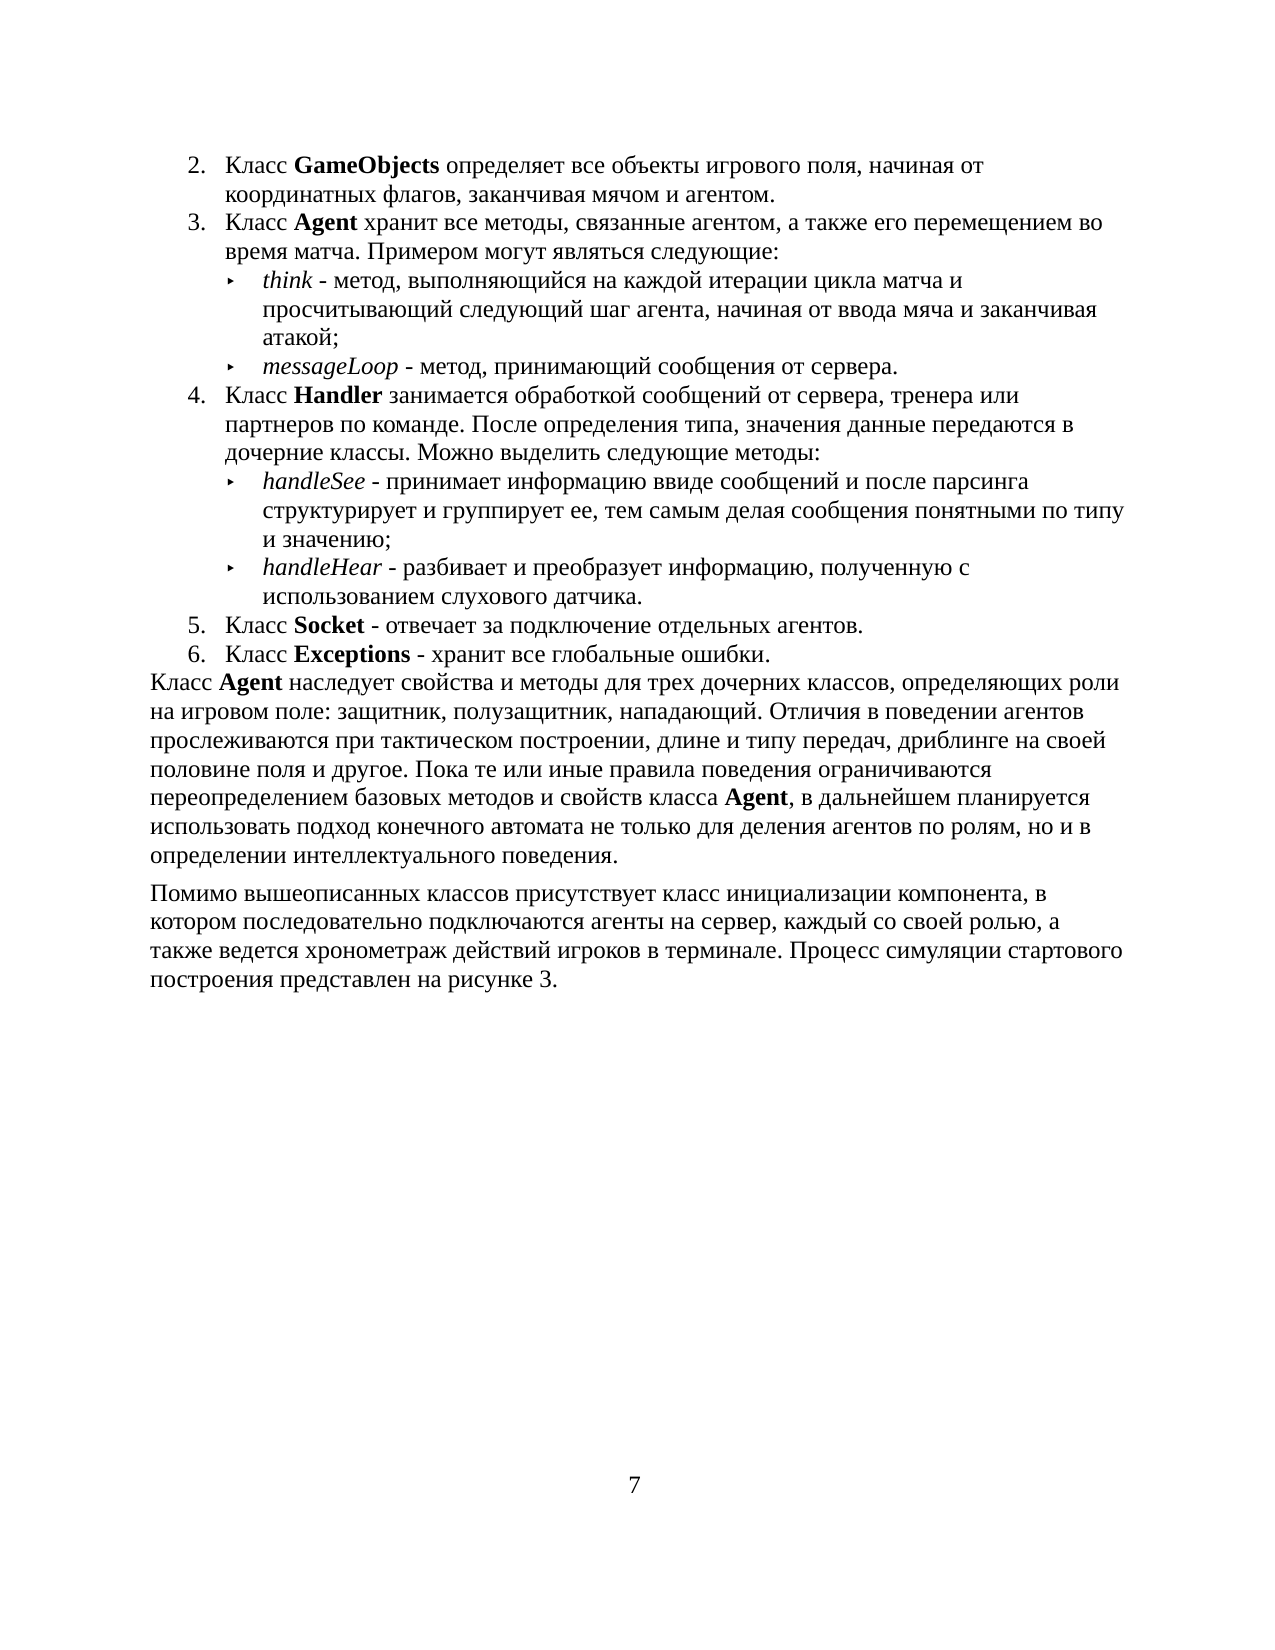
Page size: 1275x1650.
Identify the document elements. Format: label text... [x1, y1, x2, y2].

list think - метод, выполняющийся на каждой итерации цикла матча и просчитывающий следующий шаг агента, начиная от ввода мяча и заканчивая атакой; [225, 265, 1125, 351]
list Класс GameObjects определяет все объекты игрового поля, начиная от координатных флагов, заканчивая мячом и агентом. [187, 150, 1125, 207]
list Класс Handler занимается обработкой сообщений от сервера, тренера или партнеров по команде. После определения типа, значения данные передаются в дочерние классы. Можно выделить следующие методы: [187, 380, 1125, 466]
list handleHear - разбивает и преобразует информацию, полученную с использованием слухового датчика. [225, 552, 1125, 610]
text Помимо вышеописанных классов присутствует класс инициализации компонента, в котором последовательно подключаются агенты на сервер, каждый со своей ролью, а также ведется хронометраж действий игроков в терминале. Процесс симуляции стартового построения представлен на рисунке 3. [150, 878, 1125, 993]
text Класс Agent наследует свойства и методы для трех дочерних классов, определяющих роли на игровом поле: защитник, полузащитник, нападающий. Отличия в поведении агентов прослеживаются при тактическом построении, длине и типу передач, дриблинге на своей половине поля и другое. Пока те или иные правила поведения ограничиваются переопределением базовых методов и свойств класса Agent, в дальнейшем планируется использовать подход конечного автомата не только для деления агентов по ролям, но и в определении интеллектуального поведения. [150, 667, 1125, 869]
list messageLoop - метод, принимающий сообщения от сервера. [225, 351, 1125, 380]
list Класс Exceptions - хранит все глобальные ошибки. [187, 639, 1125, 667]
list Класс Socket - отвечает за подключение отдельных агентов. [187, 610, 1125, 639]
list Класс Agent хранит все методы, связанные агентом, а также его перемещением во время матча. Примером могут являться следующие: [187, 207, 1125, 265]
list handleSee - принимает информацию ввиде сообщений и после парсинга структурирует и группирует ее, тем самым делая сообщения понятными по типу и значению; [225, 466, 1125, 552]
